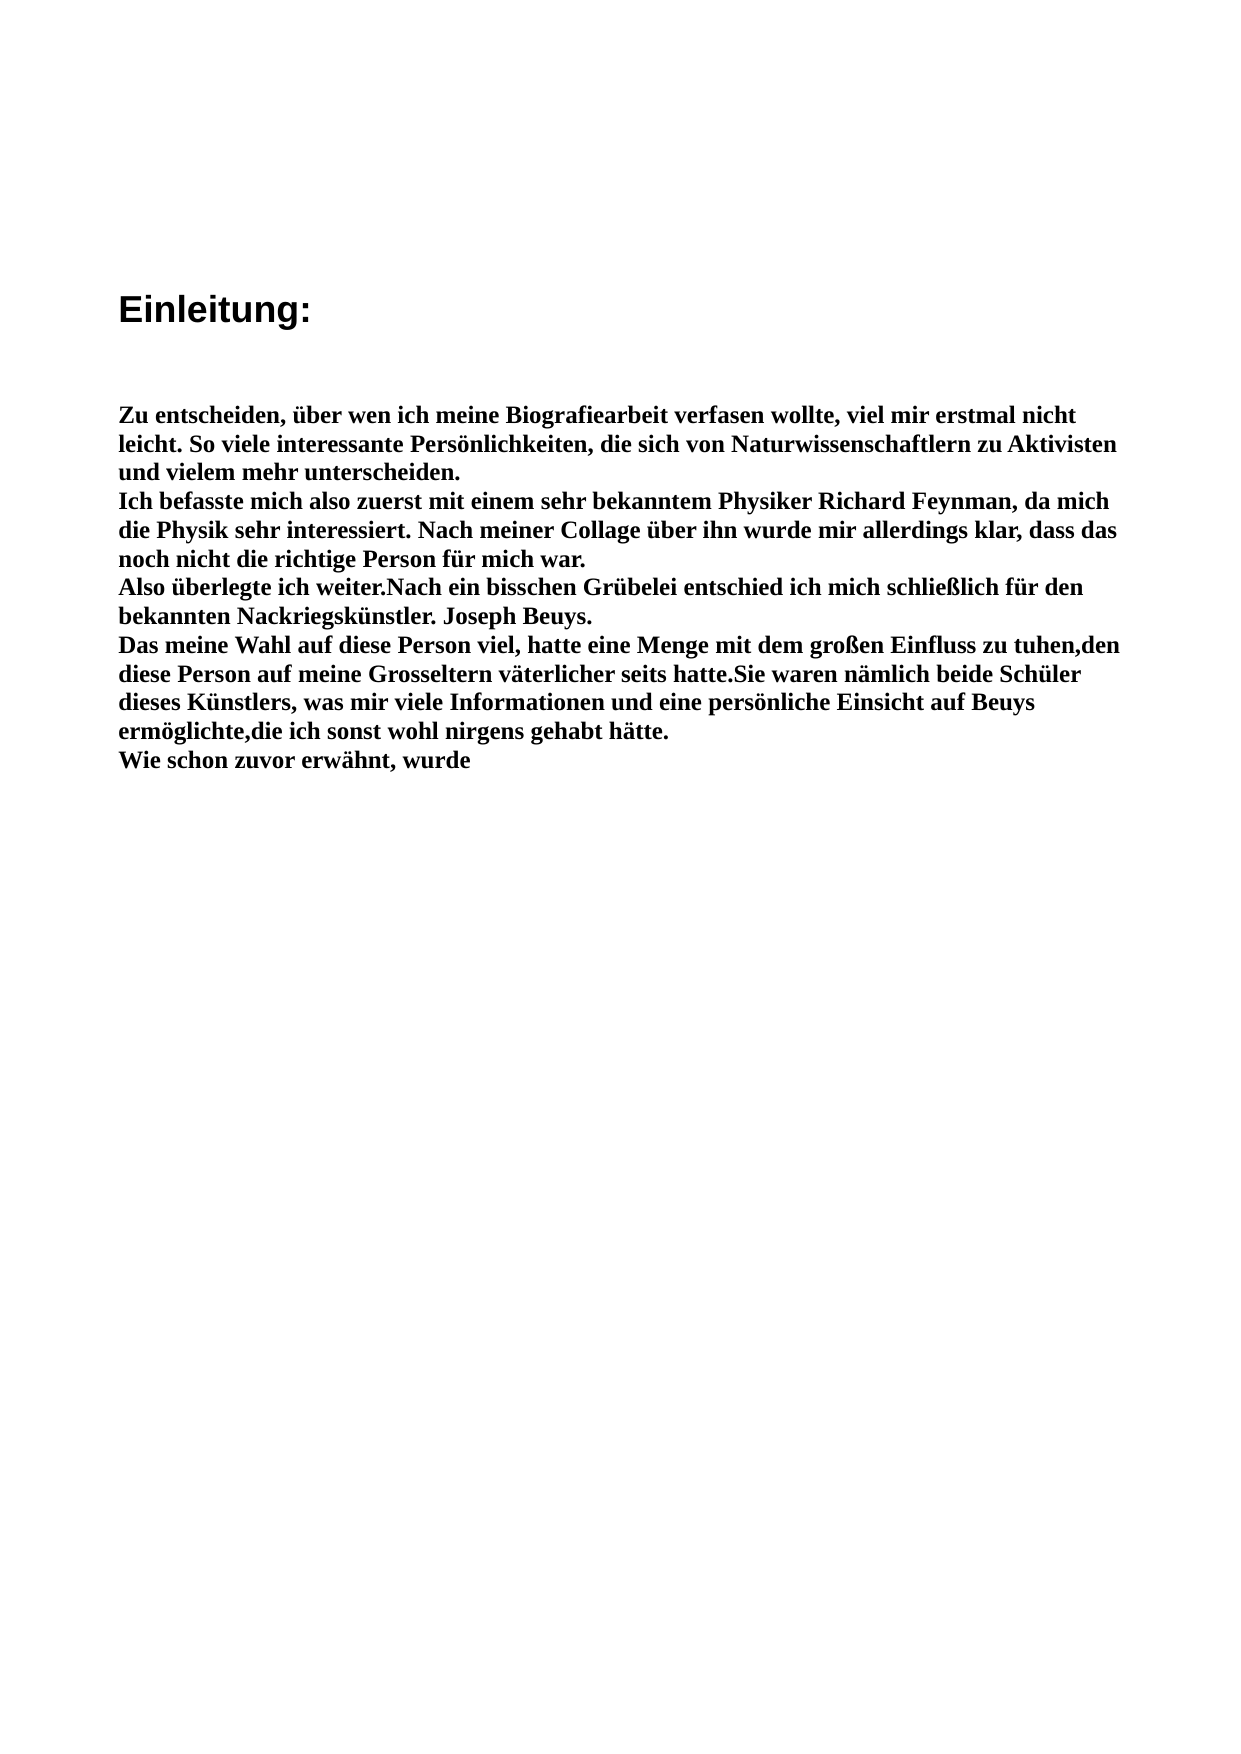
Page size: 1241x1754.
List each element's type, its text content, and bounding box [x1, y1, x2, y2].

subtitle Einleitung: [118, 287, 1122, 330]
text Ich befasste mich also zuerst mit einem sehr bekanntem Physiker Richard Feynman, da mich die Physik sehr interessiert. Nach meiner Collage über ihn wurde mir allerdings klar, dass das noch nicht die richtige Person für mich war. [118, 486, 1122, 572]
text Zu entscheiden, über wen ich meine Biografiearbeit verfasen wollte, viel mir erstmal nicht leicht. So viele interessante Persönlichkeiten, die sich von Naturwissenschaftlern zu Aktivisten und vielem mehr unterscheiden. [118, 400, 1122, 486]
text Also überlegte ich weiter.Nach ein bisschen Grübelei entschied ich mich schließlich für den bekannten Nackriegskünstler. Joseph Beuys. [118, 572, 1122, 630]
text Das meine Wahl auf diese Person viel, hatte eine Menge mit dem großen Einfluss zu tuhen,den diese Person auf meine Grosseltern väterlicher seits hatte.Sie waren nämlich beide Schüler dieses Künstlers, was mir viele Informationen und eine persönliche Einsicht auf Beuys ermöglichte,die ich sonst wohl nirgens gehabt hätte. [118, 630, 1122, 745]
text Wie schon zuvor erwähnt, wurde [118, 745, 1122, 774]
